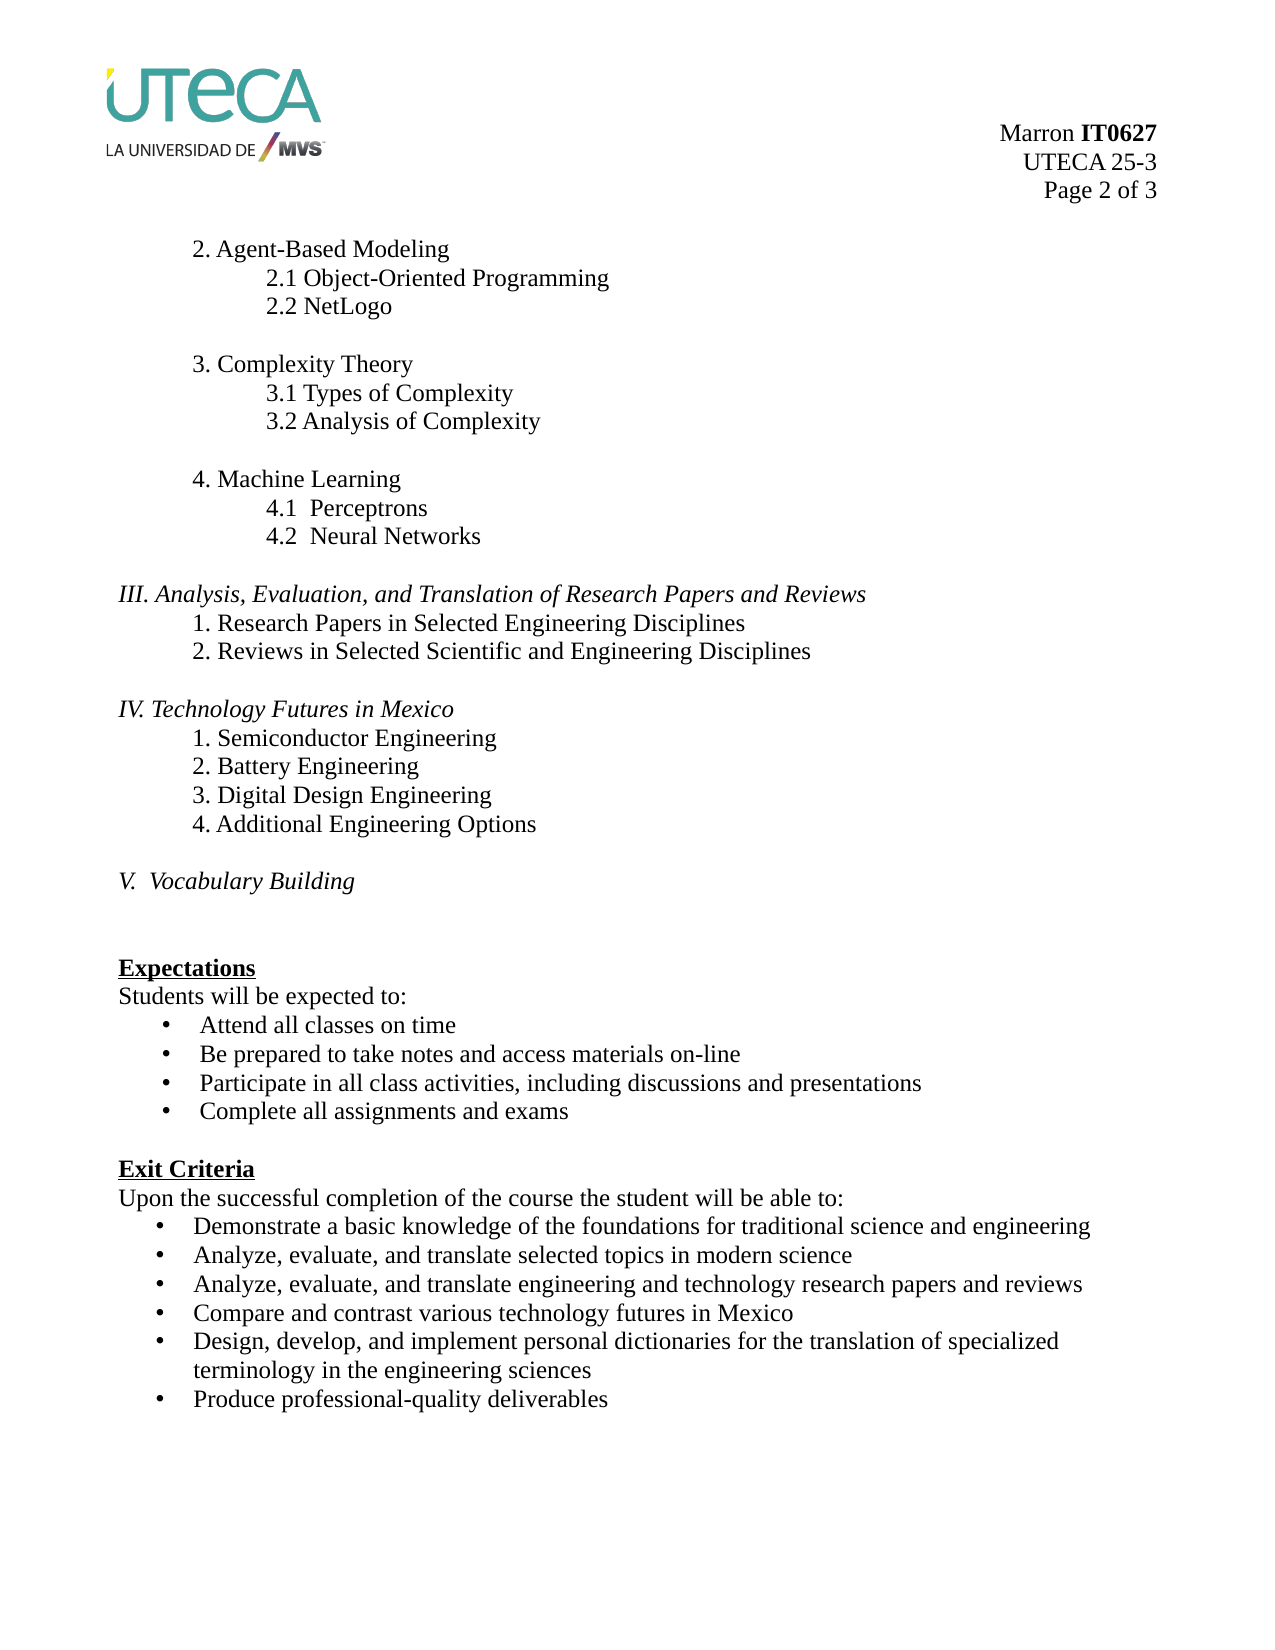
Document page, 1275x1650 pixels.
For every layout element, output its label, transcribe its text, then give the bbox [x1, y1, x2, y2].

text 3. Complexity Theory [192, 349, 1157, 378]
text 4.1 Perceptrons [266, 493, 1157, 521]
text Expectations [118, 953, 1157, 981]
list Be prepared to take notes and access materials on-line [162, 1039, 1157, 1068]
text 2.2 NetLogo [266, 291, 1157, 320]
list Produce professional-quality deliverables [156, 1384, 1157, 1413]
text 4.2 Neural Networks [266, 521, 1157, 550]
list Participate in all class activities, including discussions and presentations [162, 1068, 1157, 1096]
text III. Analysis, Evaluation, and Translation of Research Papers and Reviews [118, 579, 1157, 608]
text 3. Digital Design Engineering [192, 780, 1157, 809]
text 3.1 Types of Complexity [266, 378, 1157, 406]
text 2. Reviews in Selected Scientific and Engineering Disciplines [192, 636, 1157, 665]
text V. Vocabulary Building [118, 866, 1157, 895]
list Attend all classes on time [162, 1010, 1157, 1039]
list Design, develop, and implement personal dictionaries for the translation of specialized terminology in the engineering sciences [156, 1326, 1157, 1384]
text IV. Technology Futures in Mexico [118, 694, 1157, 723]
text Exit Criteria [118, 1154, 1157, 1183]
picture [104, 64, 328, 166]
list Analyze, evaluate, and translate engineering and technology research papers and reviews [156, 1269, 1157, 1298]
text 1. Research Papers in Selected Engineering Disciplines [192, 608, 1157, 636]
text 1. Semiconductor Engineering [192, 723, 1157, 751]
list Complete all assignments and exams [162, 1096, 1157, 1125]
text 2. Battery Engineering [192, 751, 1157, 780]
text 4. Additional Engineering Options [192, 809, 1157, 838]
text 3.2 Analysis of Complexity [266, 406, 1157, 435]
text Students will be expected to: [118, 981, 1157, 1010]
text Upon the successful completion of the course the student will be able to: [118, 1183, 1157, 1211]
list Compare and contrast various technology futures in Mexico [156, 1298, 1157, 1326]
list Demonstrate a basic knowledge of the foundations for traditional science and engineering [156, 1211, 1157, 1240]
text 2. Agent-Based Modeling [192, 234, 1157, 263]
list Analyze, evaluate, and translate selected topics in modern science [156, 1240, 1157, 1269]
text 2.1 Object-Oriented Programming [266, 263, 1157, 291]
text 4. Machine Learning [192, 464, 1157, 493]
